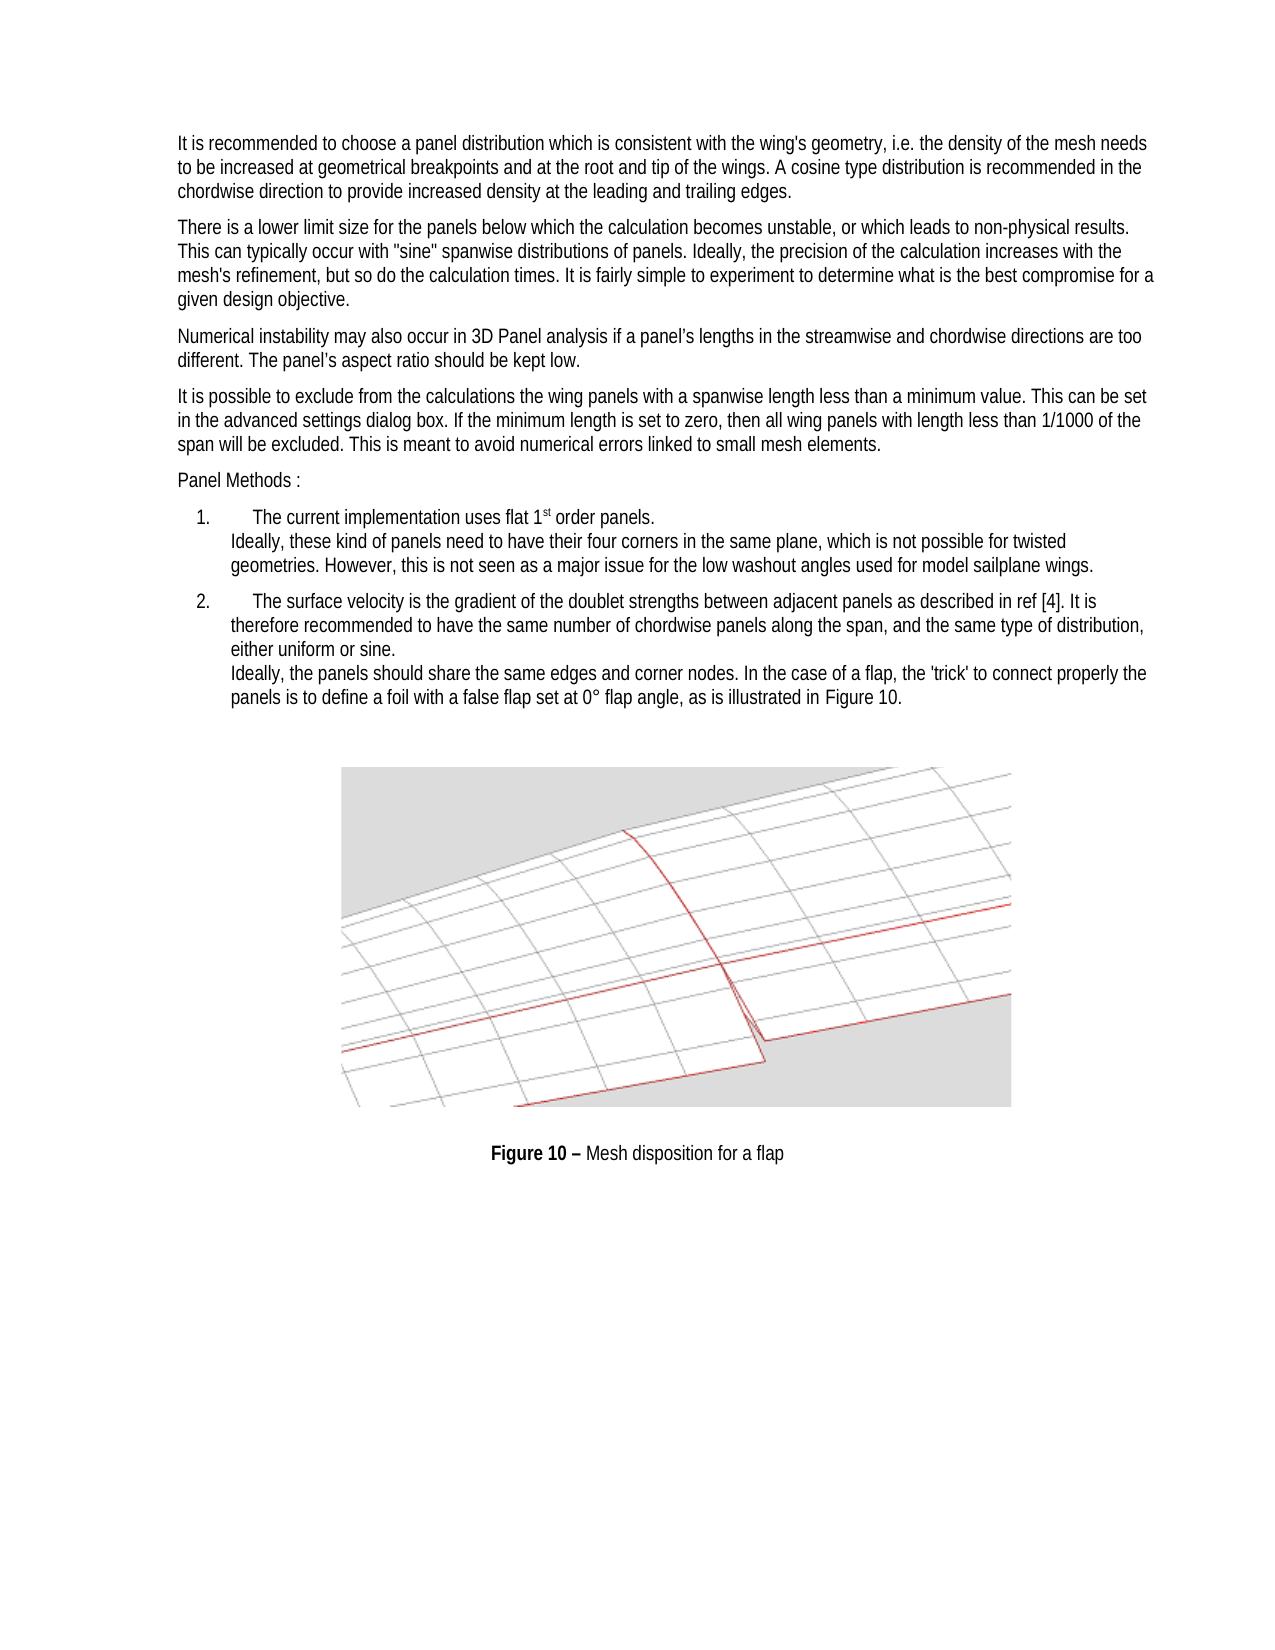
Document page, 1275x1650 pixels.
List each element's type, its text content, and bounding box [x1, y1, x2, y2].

text Panel Methods : [177, 468, 1157, 492]
text It is recommended to choose a panel distribution which is consistent with the wing's geometry, i.e. the density of the mesh needs to be increased at geometrical breakpoints and at the root and tip of the wings. A cosine type distribution is recommended in the chordwise direction to provide increased density at the leading and trailing edges. [177, 131, 1157, 203]
text Figure 10 – Mesh disposition for a flap [118, 1141, 1157, 1165]
list The surface velocity is the gradient of the doublet strengths between adjacent panels as described in ref [4]. It is therefore recommended to have the same number of chordwise panels along the span, and the same type of distribution, either uniform or sine. Ideally, the panels should share the same edges and corner nodes. In the case of a flap, the 'trick' to connect properly the panels is to define a foil with a false flap set at 0° flap angle, as is illustrated in Figure 10. [196, 589, 1157, 709]
picture [341, 767, 1012, 1107]
text There is a lower limit size for the panels below which the calculation becomes unstable, or which leads to non-physical results. This can typically occur with "sine" spanwise distributions of panels. Ideally, the precision of the calculation increases with the mesh's refinement, but so do the calculation times. It is fairly simple to experiment to determine what is the best compromise for a given design objective. [177, 215, 1157, 311]
list The current implementation uses flat 1st order panels. Ideally, these kind of panels need to have their four corners in the same plane, which is not possible for twisted geometries. However, this is not seen as a major issue for the low washout angles used for model sailplane wings. [196, 505, 1157, 577]
text Numerical instability may also occur in 3D Panel analysis if a panel’s lengths in the streamwise and chordwise directions are too different. The panel’s aspect ratio should be kept low. [177, 323, 1157, 371]
text It is possible to exclude from the calculations the wing panels with a spanwise length less than a minimum value. This can be set in the advanced settings dialog box. If the minimum length is set to zero, then all wing panels with length less than 1/1000 of the span will be excluded. This is meant to avoid numerical errors linked to small mesh elements. [177, 384, 1157, 456]
